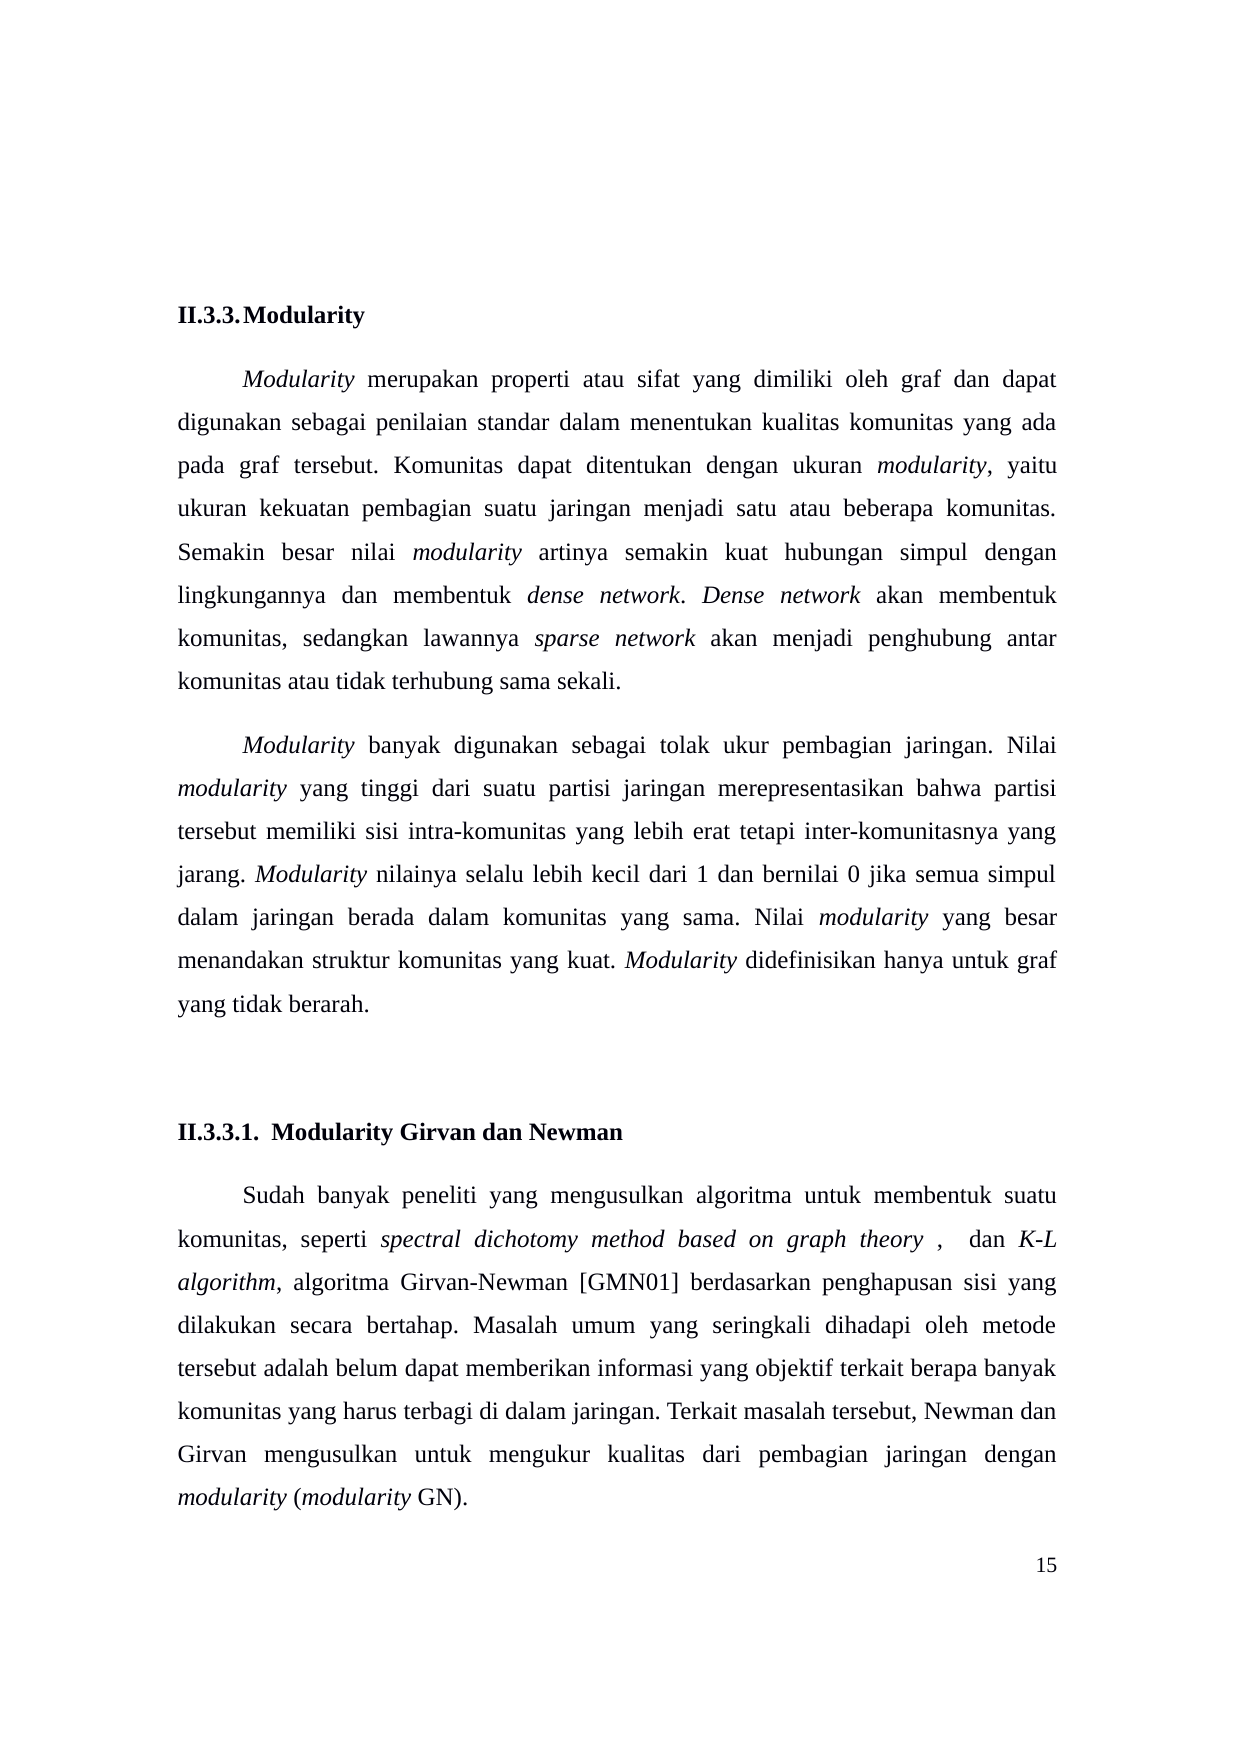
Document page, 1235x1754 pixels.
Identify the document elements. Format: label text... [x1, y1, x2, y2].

text Modularity banyak digunakan sebagai tolak ukur pembagian jaringan. Nilai modularity yang tinggi dari suatu partisi jaringan merepresentasikan bahwa partisi tersebut memiliki sisi intra-komunitas yang lebih erat tetapi inter-komunitasnya yang jarang. Modularity nilainya selalu lebih kecil dari 1 dan bernilai 0 jika semua simpul dalam jaringan berada dalam komunitas yang sama. Nilai modularity yang besar menandakan struktur komunitas yang kuat. Modularity didefinisikan hanya untuk graf yang tidak berarah. [177, 730, 1057, 1017]
subtitle Modularity [177, 300, 1057, 329]
text Modularity merupakan properti atau sifat yang dimiliki oleh graf dan dapat digunakan sebagai penilaian standar dalam menentukan kualitas komunitas yang ada pada graf tersebut. Komunitas dapat ditentukan dengan ukuran modularity, yaitu ukuran kekuatan pembagian suatu jaringan menjadi satu atau beberapa komunitas. Semakin besar nilai modularity artinya semakin kuat hubungan simpul dengan lingkungannya dan membentuk dense network. Dense network akan membentuk komunitas, sedangkan lawannya sparse network akan menjadi penghubung antar komunitas atau tidak terhubung sama sekali. [177, 364, 1057, 695]
subtitle Modularity Girvan dan Newman [177, 1117, 1057, 1145]
text Sudah banyak peneliti yang mengusulkan algoritma untuk membentuk suatu komunitas, seperti spectral dichotomy method based on graph theory , dan K-L algorithm, algoritma Girvan-Newman [GMN01] berdasarkan penghapusan sisi yang dilakukan secara bertahap. Masalah umum yang seringkali dihadapi oleh metode tersebut adalah belum dapat memberikan informasi yang objektif terkait berapa banyak komunitas yang harus terbagi di dalam jaringan. Terkait masalah tersebut, Newman dan Girvan mengusulkan untuk mengukur kualitas dari pembagian jaringan dengan modularity (modularity GN). [177, 1181, 1057, 1511]
